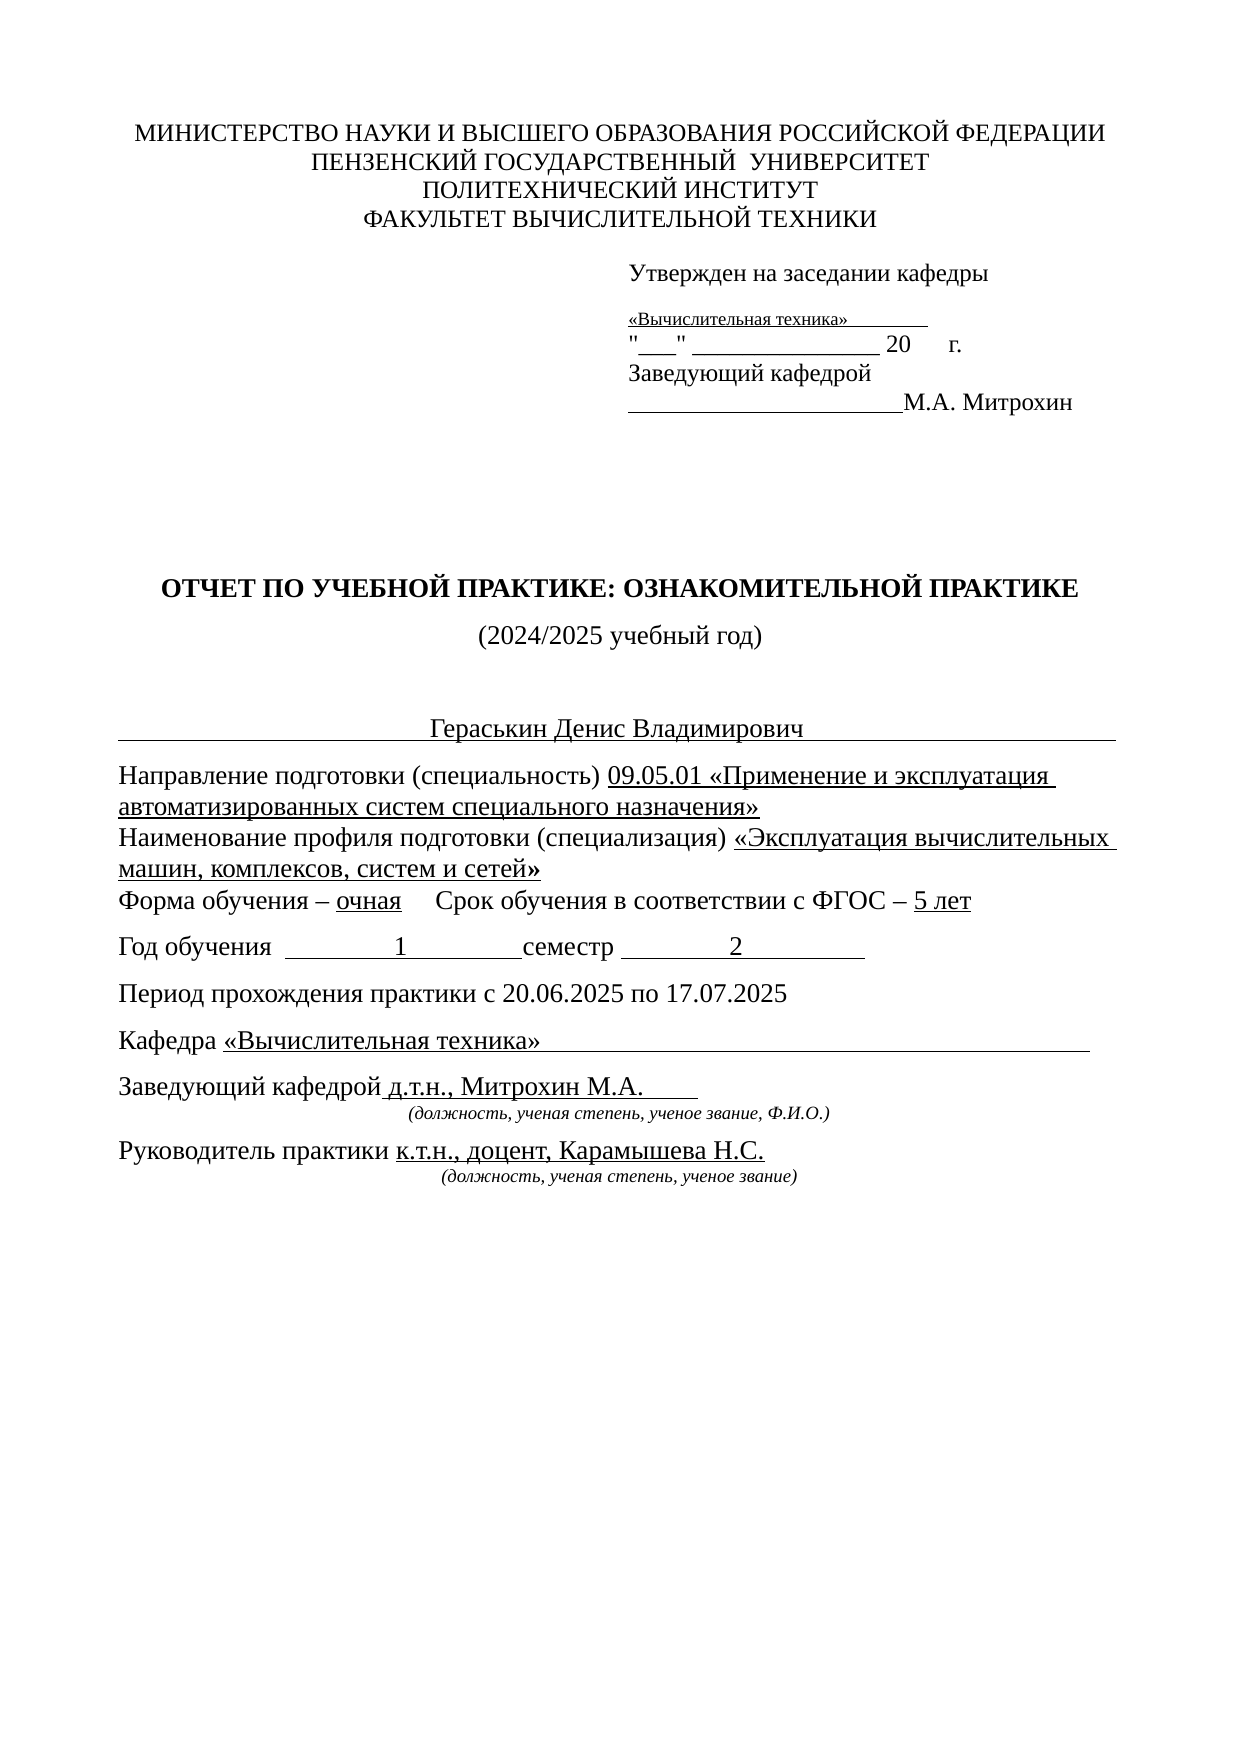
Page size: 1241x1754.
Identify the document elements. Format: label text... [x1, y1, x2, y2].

subtitle Заведующий кафедрой д.т.н., Митрохин М.А. [118, 1070, 1122, 1102]
table_header Утвержден на заседании кафедры «Вычислительная техника» "___" _______________ 20 г. Заведующий кафедрой М.А. Митрохин [617, 233, 1161, 416]
subtitle Период прохождения практики с 20.06.2025 по 17.07.2025 [118, 977, 1122, 1008]
subtitle ПОЛИТЕХНИЧЕСКИЙ ИНСТИТУТ [118, 176, 1122, 204]
text ОТЧЕТ ПО УЧЕБНОЙ ПРАКТИКЕ: ОЗНАКОМИТЕЛЬНОЙ ПРАКТИКЕ [118, 572, 1122, 604]
text Год обучения 1 семестр 2 [118, 930, 1122, 962]
text Наименование профиля подготовки (специализация) «Эксплуатация вычислительных машин, комплексов, систем и сетей» [118, 821, 1122, 884]
table_cell [118, 416, 617, 572]
subtitle Руководитель практики к.т.н., доцент, Карамышева Н.С. [118, 1134, 1122, 1165]
subtitle Гераськин Денис Владимирович [118, 712, 1122, 744]
text Форма обучения – очная Срок обучения в соответствии с ФГОС – 5 лет [118, 884, 1122, 915]
subtitle Направление подготовки (специальность) 09.05.01 «Применение и эксплуатация автоматизированных систем специального назначения» [118, 759, 1122, 821]
subtitle ФАКУЛЬТЕТ ВЫЧИСЛИТЕЛЬНОЙ ТЕХНИКИ [118, 204, 1122, 233]
text (должность, ученая степень, ученое звание, Ф.И.О.) [118, 1102, 1122, 1123]
subtitle Кафедра «Вычислительная техника» [118, 1024, 1122, 1055]
subtitle МИНИСТЕРСТВО НАУКИ И ВЫСШЕГО ОБРАЗОВАНИЯ РОССИЙСКОЙ ФЕДЕРАЦИИ [118, 118, 1122, 147]
table_header [118, 233, 617, 416]
table_cell [617, 416, 1161, 572]
text (2024/2025 учебный год) [118, 619, 1122, 650]
subtitle ПЕНЗЕНСКИЙ ГОСУДАРСТВЕННЫЙ УНИВЕРСИТЕТ [118, 147, 1122, 176]
text (должность, ученая степень, ученое звание) [118, 1165, 1122, 1187]
